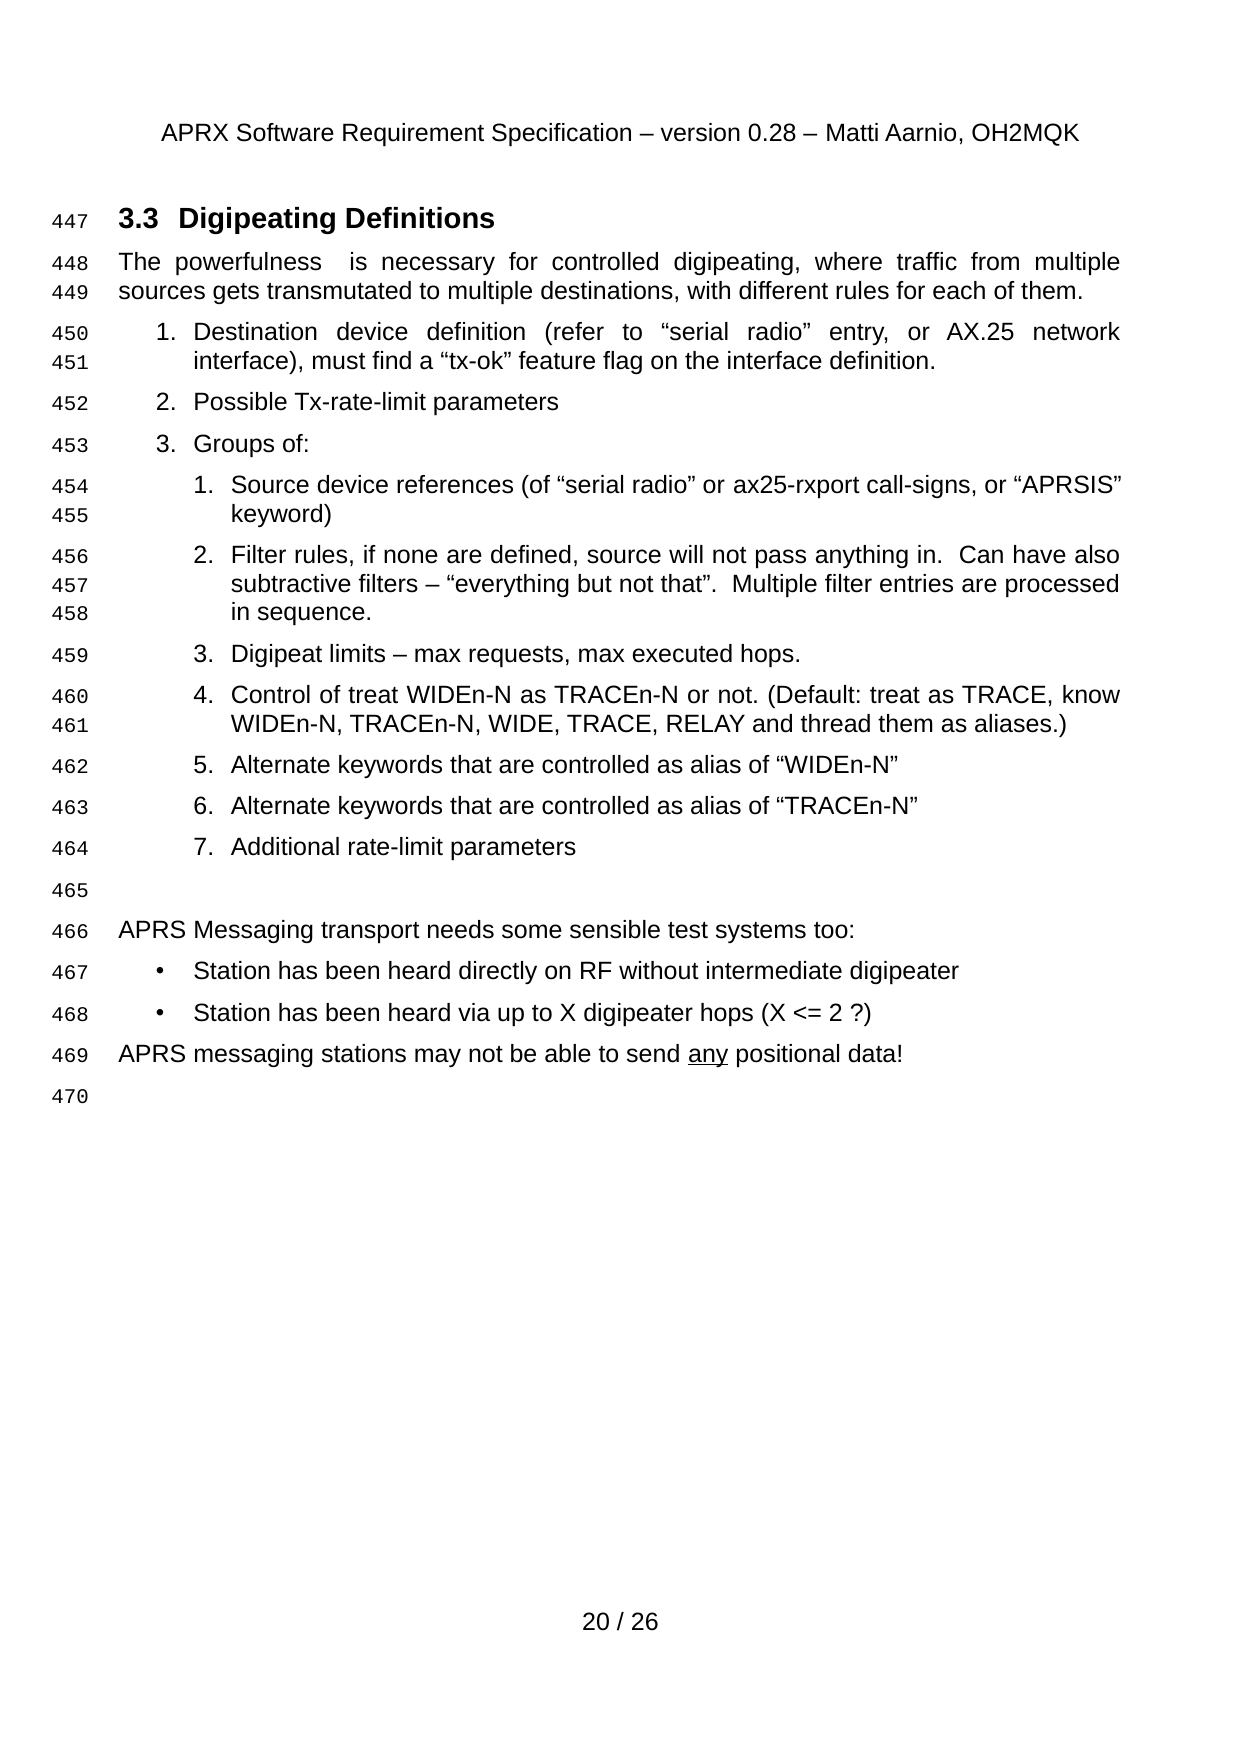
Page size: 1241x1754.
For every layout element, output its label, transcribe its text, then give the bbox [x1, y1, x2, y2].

list Control of treat WIDEn-N as TRACEn-N or not. (Default: treat as TRACE, know WIDEn-N, TRACEn-N, WIDE, TRACE, RELAY and thread them as aliases.) [193, 680, 1122, 737]
list Destination device definition (refer to “serial radio” entry, or AX.25 network interface), must find a “tx-ok” feature flag on the interface definition. [156, 317, 1122, 375]
list Additional rate-limit parameters [193, 832, 1122, 861]
list Possible Tx-rate-limit parameters [156, 387, 1122, 416]
text APRS messaging stations may not be able to send any positional data! [118, 1039, 1122, 1068]
list Station has been heard via up to X digipeater hops (X <= 2 ?) [156, 997, 1122, 1026]
list Groups of: [156, 429, 1122, 457]
text The powerfulness is necessary for controlled digipeating, where traffic from multiple sources gets transmutated to multiple destinations, with different rules for each of them. [118, 247, 1122, 305]
list Alternate keywords that are controlled as alias of “WIDEn-N” [193, 750, 1122, 779]
list Station has been heard directly on RF without intermediate digipeater [156, 956, 1122, 985]
text APRS Messaging transport needs some sensible test systems too: [118, 915, 1122, 944]
list Filter rules, if none are defined, source will not pass anything in. Can have also subtractive filters – “everything but not that”. Multiple filter entries are processed in sequence. [193, 540, 1122, 626]
list Alternate keywords that are controlled as alias of “TRACEn-N” [193, 791, 1122, 820]
list Source device references (of “serial radio” or ax25-rxport call-signs, or “APRSIS” keyword) [193, 470, 1122, 527]
subtitle Digipeating Definitions [118, 201, 1122, 235]
list Digipeat limits – max requests, max executed hops. [193, 639, 1122, 667]
